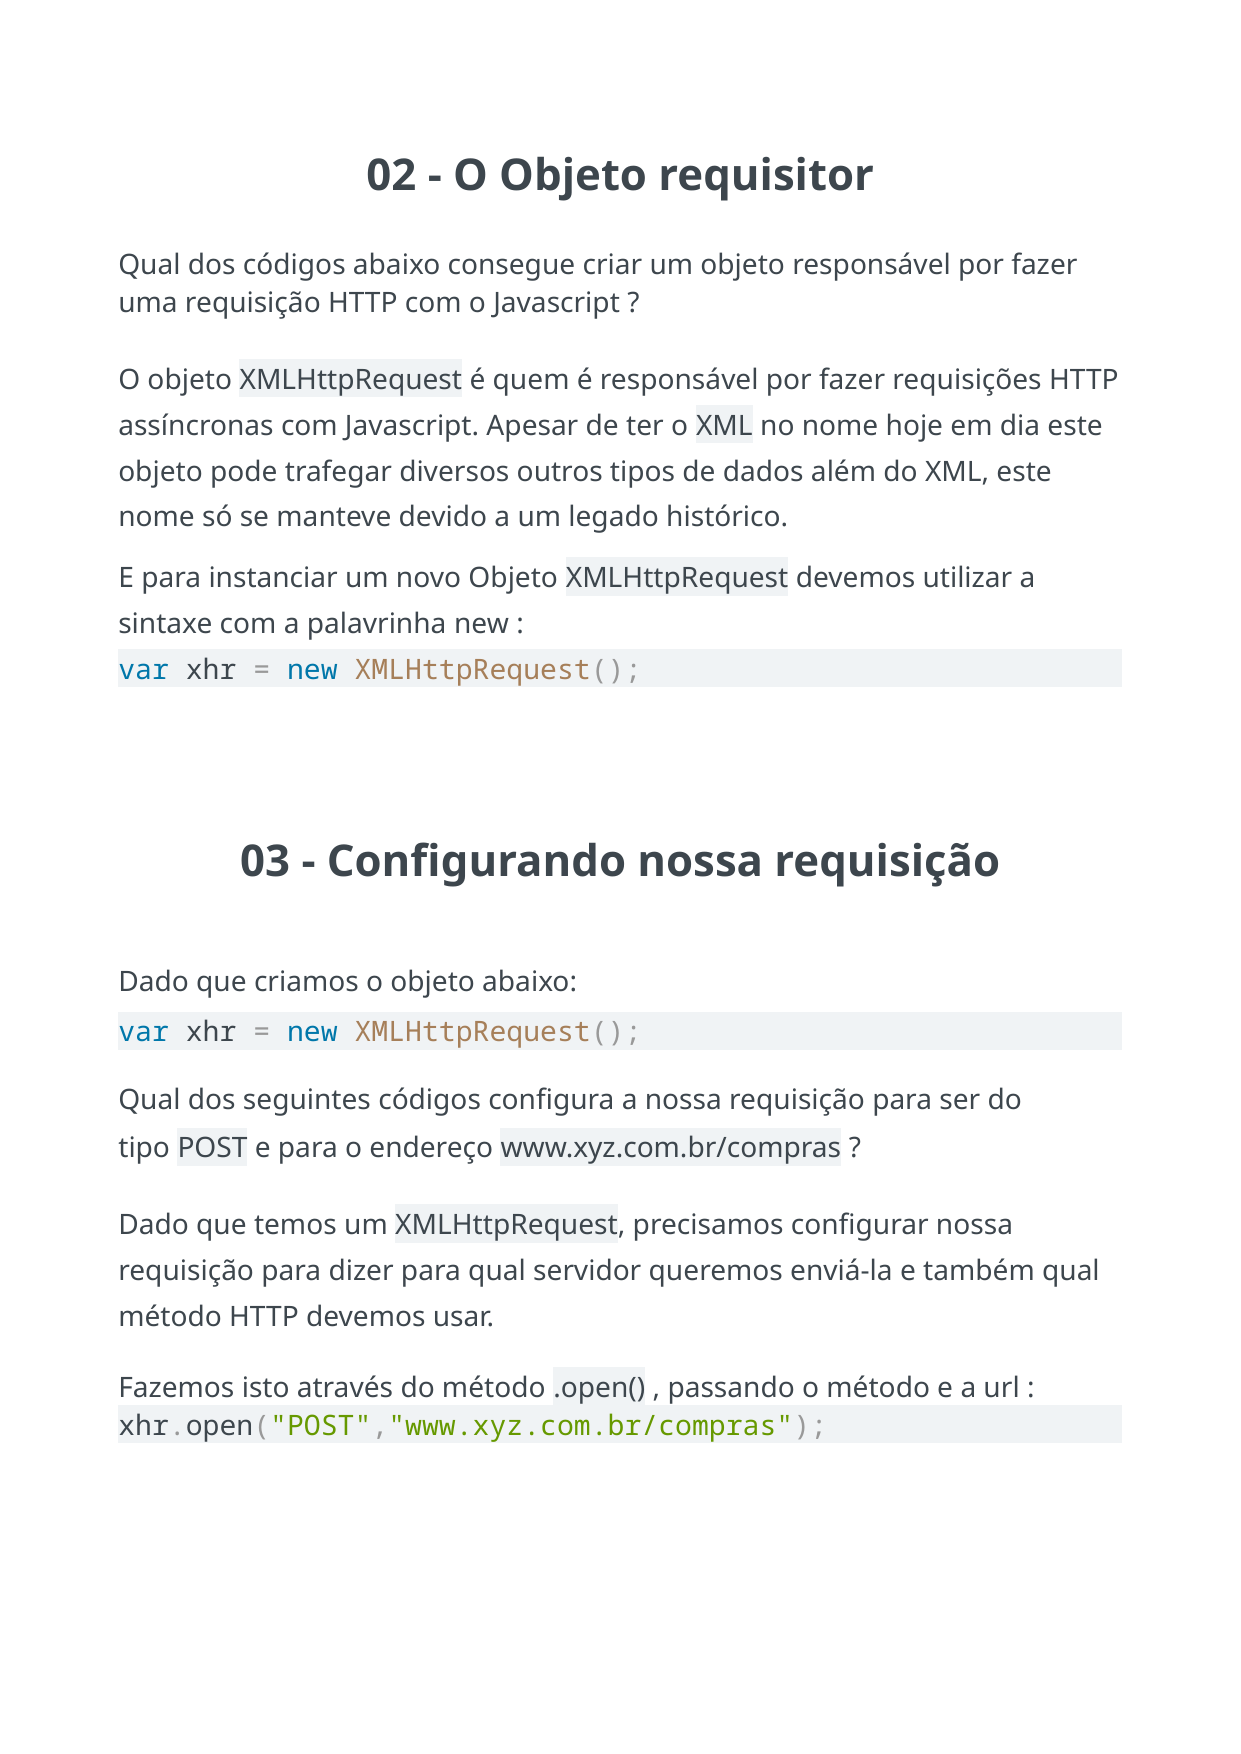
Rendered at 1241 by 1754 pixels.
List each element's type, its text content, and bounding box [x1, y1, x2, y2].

subtitle 02 - O Objeto requisitor [118, 143, 1122, 203]
subtitle Qual dos seguintes códigos configura a nossa requisição para ser do tipo POST e para o endereço www.xyz.com.br/compras ? [118, 1069, 1122, 1166]
text Dado que temos um XMLHttpRequest, precisamos configurar nossa requisição para dizer para qual servidor queremos enviá-la e também qual método HTTP devemos usar. [118, 1204, 1122, 1334]
text Fazemos isto através do método .open() , passando o método e a url : [118, 1357, 1122, 1405]
text var xhr = new XMLHttpRequest(); [118, 1012, 1122, 1050]
text O objeto XMLHttpRequest é quem é responsável por fazer requisições HTTP assíncronas com Javascript. Apesar de ter o XML no nome hoje em dia este objeto pode trafegar diversos outros tipos de dados além do XML, este nome só se manteve devido a um legado histórico. [118, 359, 1122, 535]
text Qual dos códigos abaixo consegue criar um objeto responsável por fazer uma requisição HTTP com o Javascript ? [118, 244, 1122, 321]
text var xhr = new XMLHttpRequest(); [118, 649, 1122, 687]
subtitle Dado que criamos o objeto abaixo: [118, 961, 1122, 999]
text E para instanciar um novo Objeto XMLHttpRequest devemos utilizar a sintaxe com a palavrinha new : [118, 557, 1122, 642]
text xhr.open("POST","www.xyz.com.br/compras"); [118, 1405, 1122, 1443]
subtitle 03 - Configurando nossa requisição [118, 829, 1122, 889]
